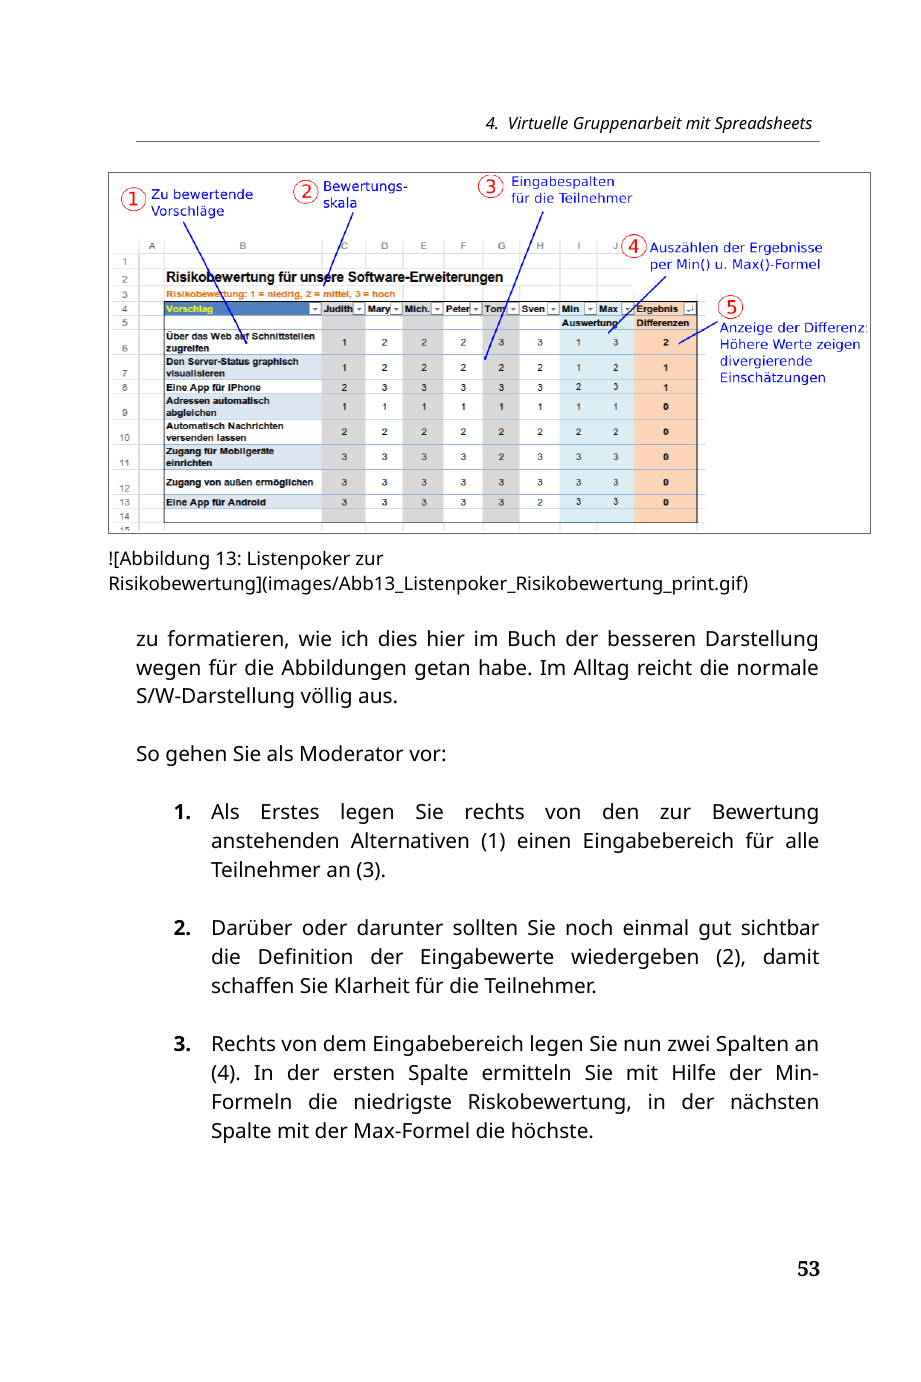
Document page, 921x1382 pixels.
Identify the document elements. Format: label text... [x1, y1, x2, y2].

text So gehen Sie als Moderator vor: [136, 718, 820, 768]
picture [111, 175, 867, 531]
text ![Abbildung 13: Listenpoker zur Risikobewertung](images/Abb13_Listenpoker_Risikobewertung_print.gif) [108, 172, 875, 596]
list Als Erstes legen Sie rechts von den zur Bewertung anstehenden Alternativen (1) einen Eingabebereich für alle Teilnehmer an (3). [173, 776, 820, 883]
text zu formatieren, wie ich dies hier im Buch der besseren Darstellung wegen für die Abbildungen getan habe. Im Alltag reicht die normale S/W-Darstellung völlig aus. [136, 596, 820, 710]
list Darüber oder darunter sollten Sie noch einmal gut sichtbar die Definition der Eingabewerte wiedergeben (2), damit schaffen Sie Klarheit für die Teilnehmer. [173, 892, 820, 999]
list Rechts von dem Eingabebereich legen Sie nun zwei Spalten an (4). In der ersten Spalte ermitteln Sie mit Hilfe der Min-Formeln die niedrigste Riskobewertung, in der nächsten Spalte mit der Max-Formel die höchste. [173, 1007, 820, 1144]
